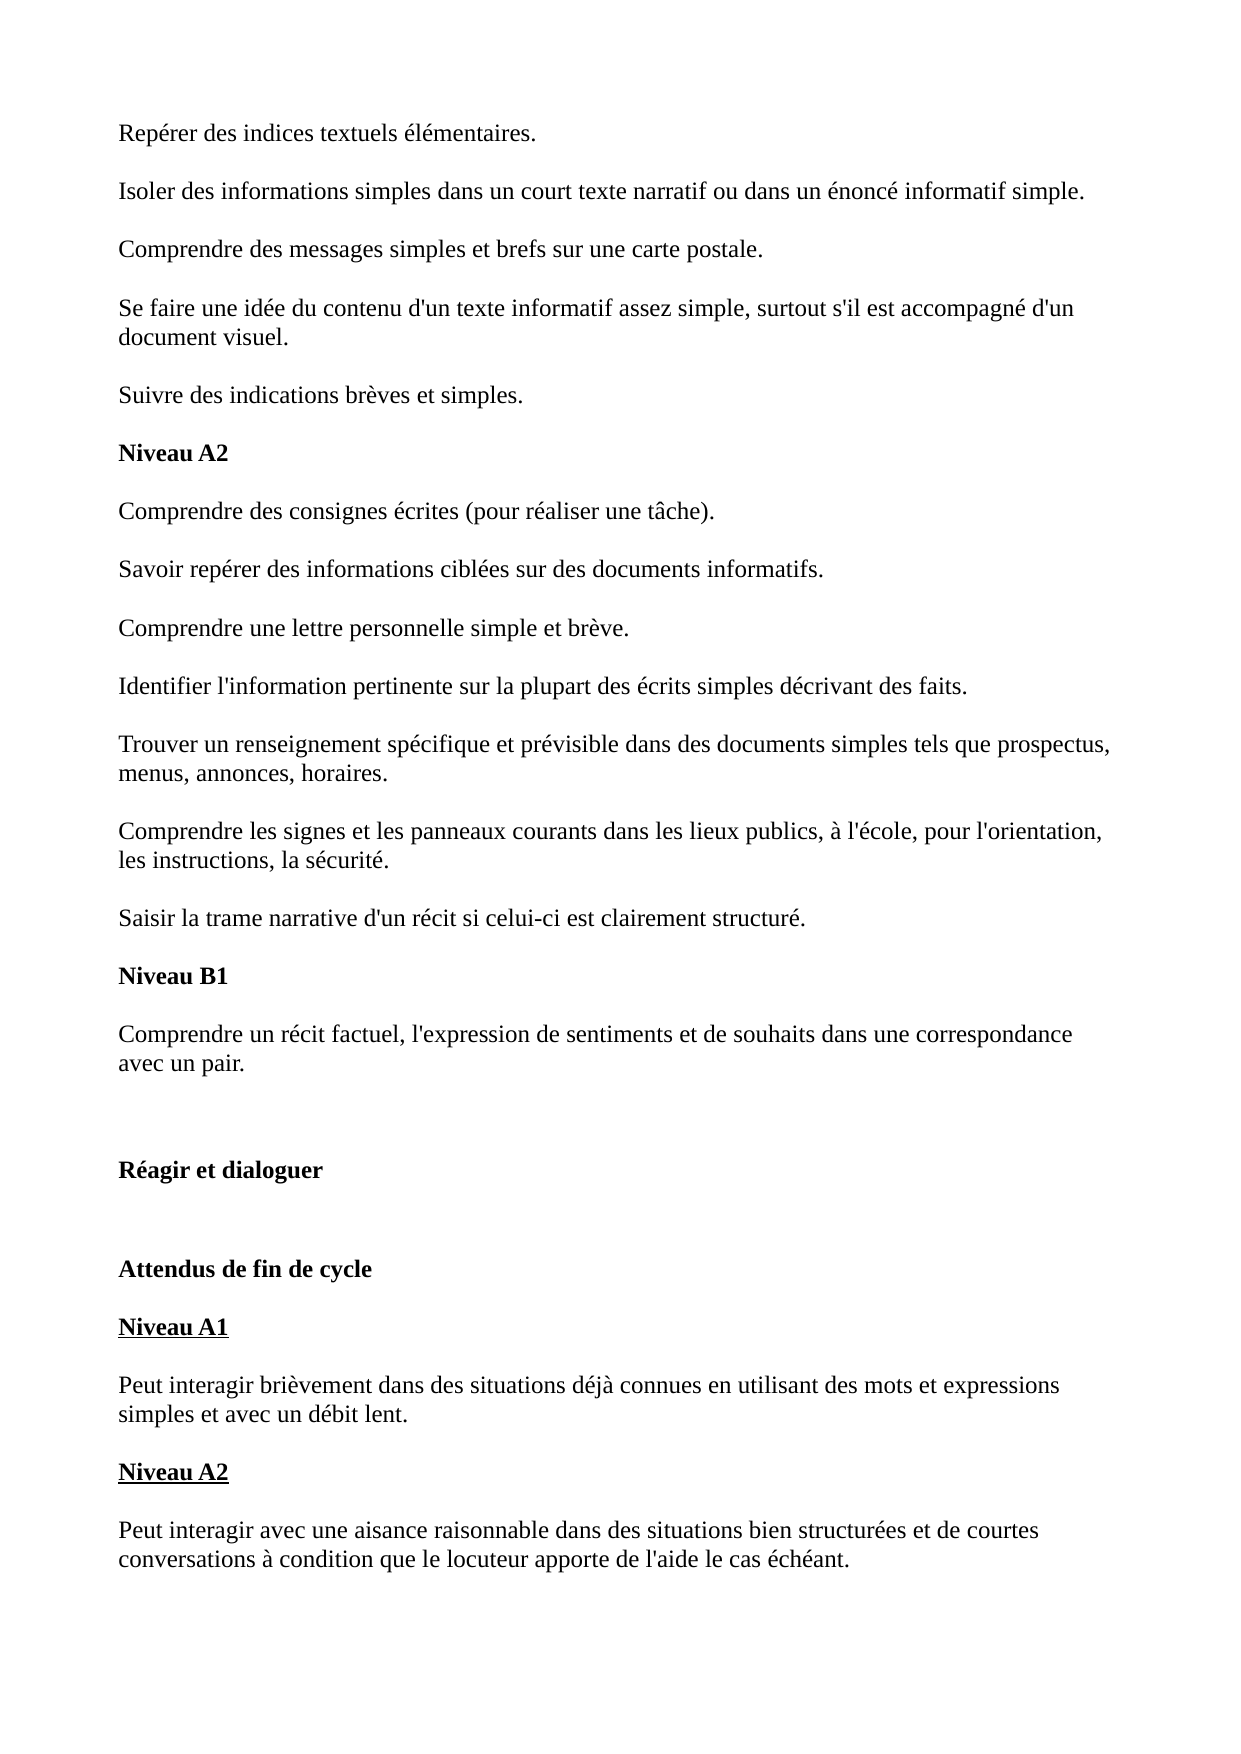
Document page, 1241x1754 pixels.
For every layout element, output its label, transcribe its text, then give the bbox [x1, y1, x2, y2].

table_cell Niveau A1 Peut interagir brièvement dans des situations déjà connues en utilisant des mots et expressions simples et avec un débit lent. Niveau A2 Peut interagir avec une aisance raisonnable dans des situations bien structurées et de courtes conversations à condition que le locuteur apporte de l'aide le cas échéant. [118, 1312, 1122, 1602]
table_cell Repérer des indices textuels élémentaires. Isoler des informations simples dans un court texte narratif ou dans un énoncé informatif simple. Comprendre des messages simples et brefs sur une carte postale. Se faire une idée du contenu d'un texte informatif assez simple, surtout s'il est accompagné d'un document visuel. Suivre des indications brèves et simples. Niveau A2 Comprendre des consignes écrites (pour réaliser une tâche). Savoir repérer des informations ciblées sur des documents informatifs. Comprendre une lettre personnelle simple et brève. Identifier l'information pertinente sur la plupart des écrits simples décrivant des faits. Trouver un renseignement spécifique et prévisible dans des documents simples tels que prospectus, menus, annonces, horaires. Comprendre les signes et les panneaux courants dans les lieux publics, à l'école, pour l'orientation, les instructions, la sécurité. Saisir la trame narrative d'un récit si celui-ci est clairement structuré. Niveau B1 Comprendre un récit factuel, l'expression de sentiments et de souhaits dans une correspondance avec un pair. [118, 118, 1122, 1107]
text Réagir et dialoguer [118, 1156, 1122, 1184]
table_header Attendus de fin de cycle [118, 1254, 1122, 1312]
